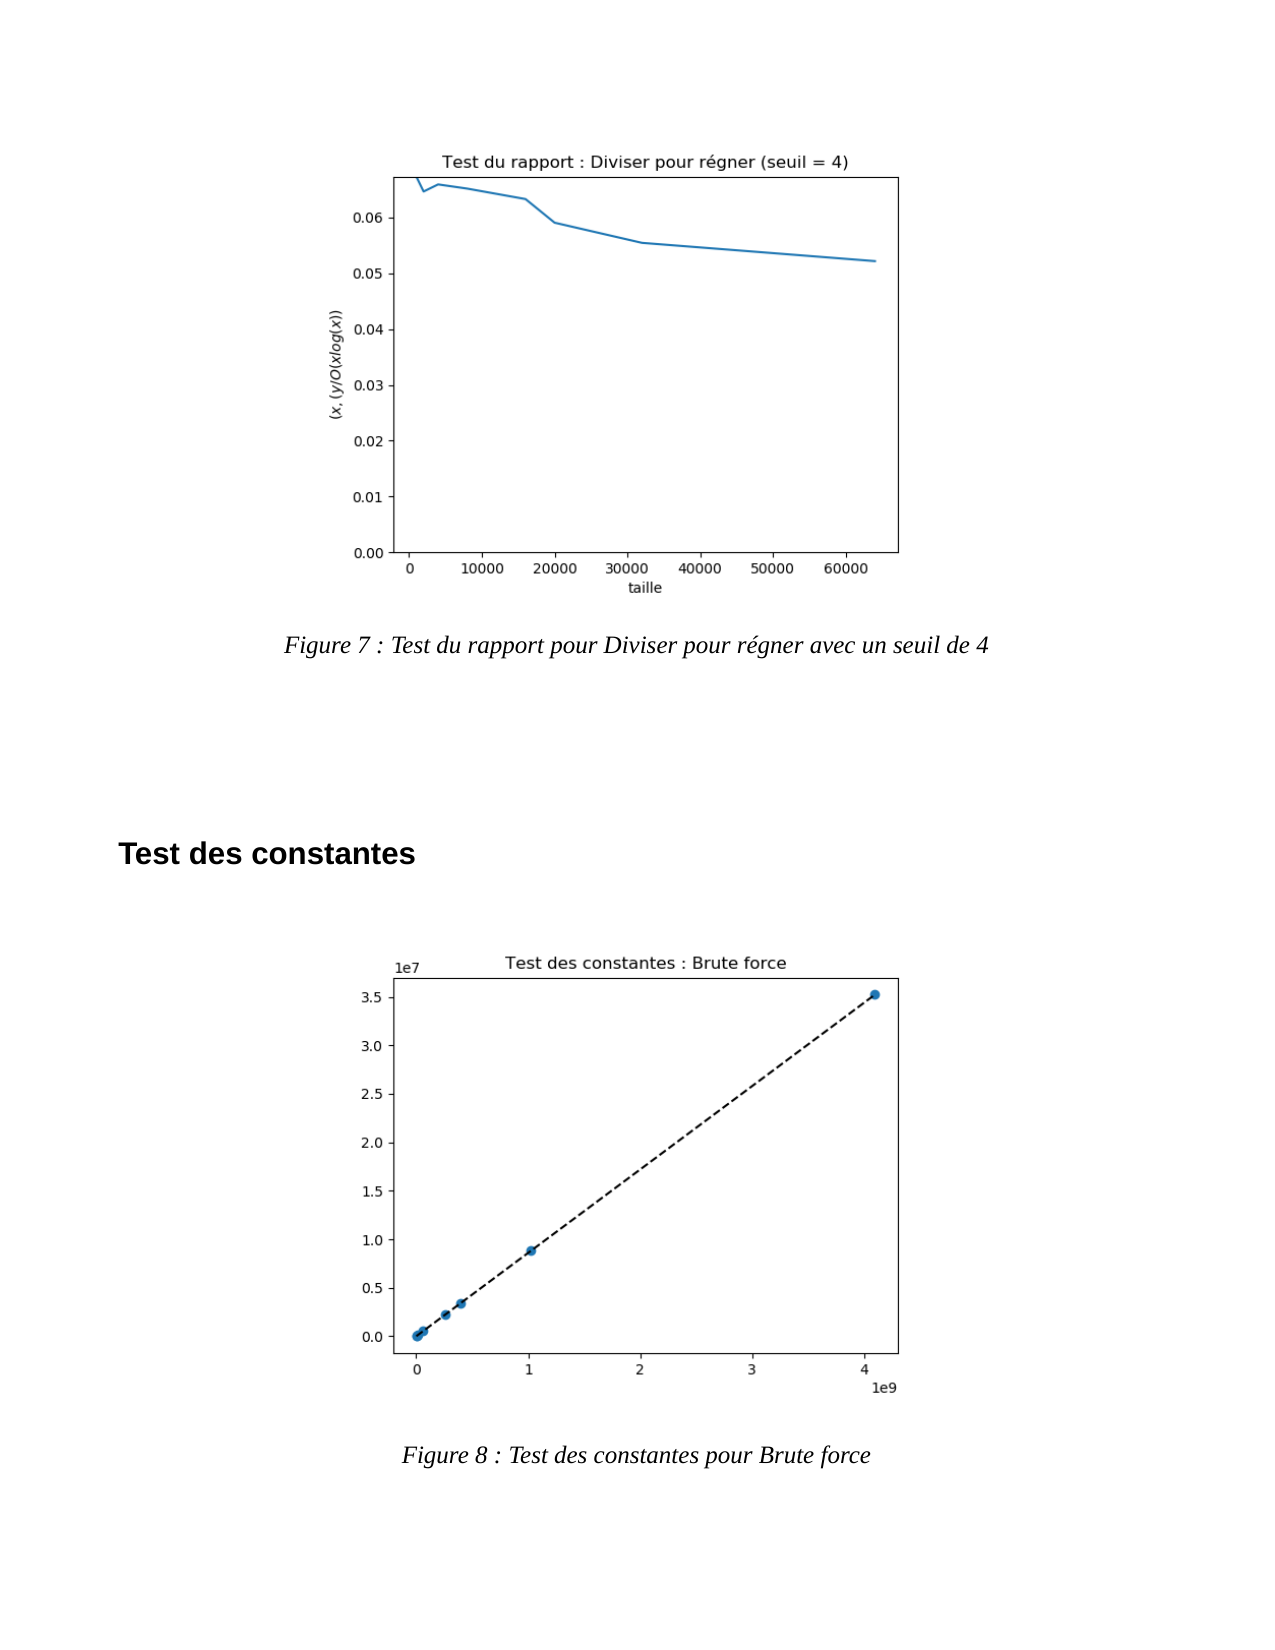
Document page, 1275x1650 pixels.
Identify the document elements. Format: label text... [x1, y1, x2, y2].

text Figure 8 : Test des constantes pour Brute force [118, 1440, 1157, 1468]
subtitle Test des constantes [118, 835, 1157, 871]
text Figure 7 : Test du rapport pour Diviser pour régner avec un seuil de 4 [118, 630, 1157, 659]
